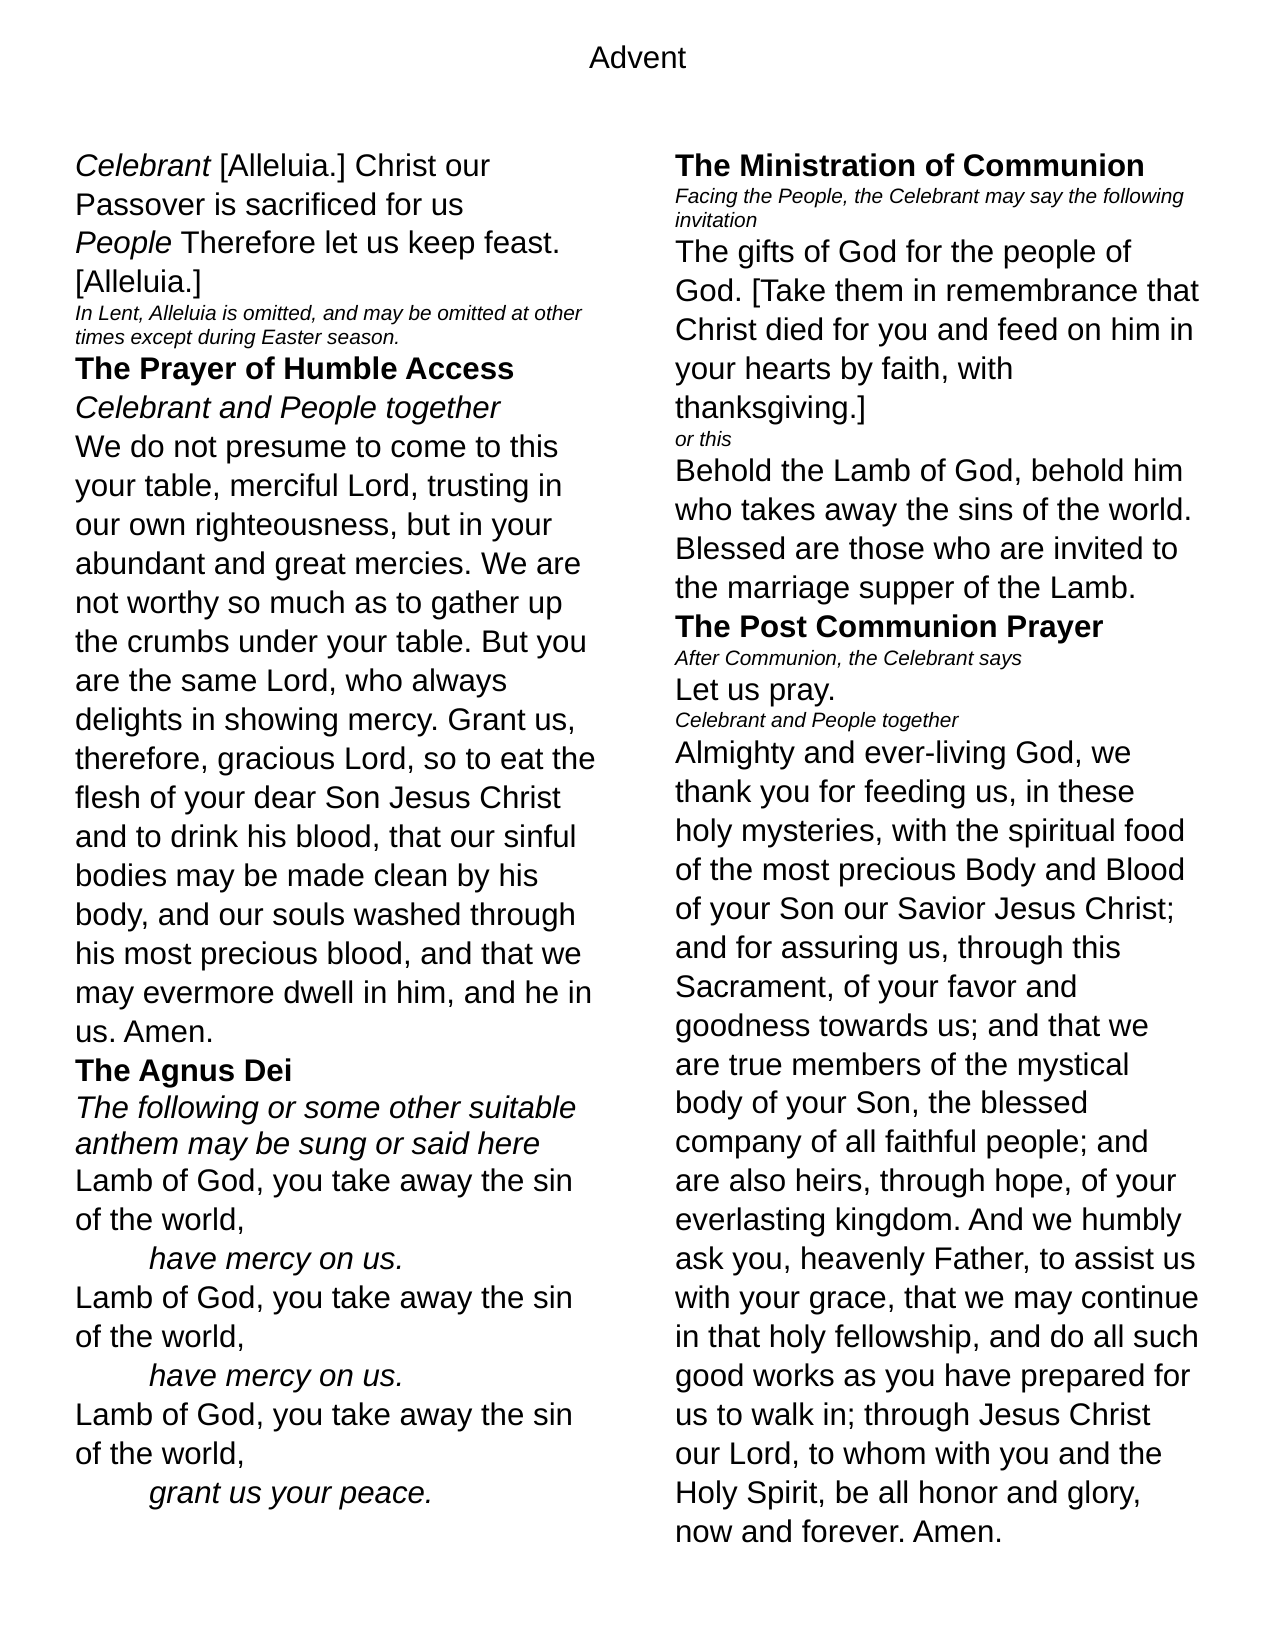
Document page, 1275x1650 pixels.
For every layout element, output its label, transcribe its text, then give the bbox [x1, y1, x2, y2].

text Lamb of God, you take away the sin of the world, [75, 1161, 600, 1239]
text Celebrant and People together [675, 708, 1200, 732]
text The gifts of God for the people of God. [Take them in remembrance that Christ died for you and feed on him in your hearts by faith, with thanksgiving.] [675, 232, 1200, 427]
text grant us your peace. [75, 1472, 600, 1511]
text We do not presume to come to this your table, merciful Lord, trusting in our own righteousness, but in your abundant and great mercies. We are not worthy so much as to gather up the crumbs under your table. But you are the same Lord, who always delights in showing mercy. Grant us, therefore, gracious Lord, so to eat the flesh of your dear Son Jesus Christ and to drink his blood, that our sinful bodies may be made clean by his body, and our souls washed through his most precious blood, and that we may evermore dwell in him, and he in us. Amen. [75, 427, 600, 1050]
text Let us pray. [675, 669, 1200, 708]
text People Therefore let us keep feast. [Alleluia.] [75, 223, 600, 301]
text Celebrant [Alleluia.] Christ our Passover is sacrificed for us [75, 145, 600, 223]
text The Post Communion Prayer [675, 606, 1200, 645]
text The Prayer of Humble Access [75, 349, 600, 388]
text Facing the People, the Celebrant may say the following invitation [675, 184, 1200, 232]
text Almighty and ever-living God, we thank you for feeding us, in these holy mysteries, with the spiritual food of the most precious Body and Blood of your Son our Savior Jesus Christ; and for assuring us, through this Sacrament, of your favor and goodness towards us; and that we are true members of the mystical body of your Son, the blessed company of all faithful people; and are also heirs, through hope, of your everlasting kingdom. And we humbly ask you, heavenly Father, to assist us with your grace, that we may continue in that holy fellowship, and do all such good works as you have prepared for us to walk in; through Jesus Christ our Lord, to whom with you and the Holy Spirit, be all honor and glory, now and forever. Amen. [675, 732, 1200, 1550]
text Lamb of God, you take away the sin of the world, [75, 1278, 600, 1356]
text or this [675, 427, 1200, 451]
text Behold the Lamb of God, behold him who takes away the sins of the world. Blessed are those who are invited to the marriage supper of the Lamb. [675, 451, 1200, 606]
text Celebrant and People together [75, 388, 600, 427]
text The Agnus Dei [75, 1050, 600, 1089]
text have mercy on us. [75, 1239, 600, 1278]
text After Communion, the Celebrant says [675, 645, 1200, 669]
text In Lent, Alleluia is omitted, and may be omitted at other times except during Easter season. [75, 301, 600, 349]
text have mercy on us. [75, 1356, 600, 1394]
text The Ministration of Communion [675, 145, 1200, 184]
text The following or some other suitable anthem may be sung or said here [75, 1089, 600, 1161]
text Lamb of God, you take away the sin of the world, [75, 1394, 600, 1472]
